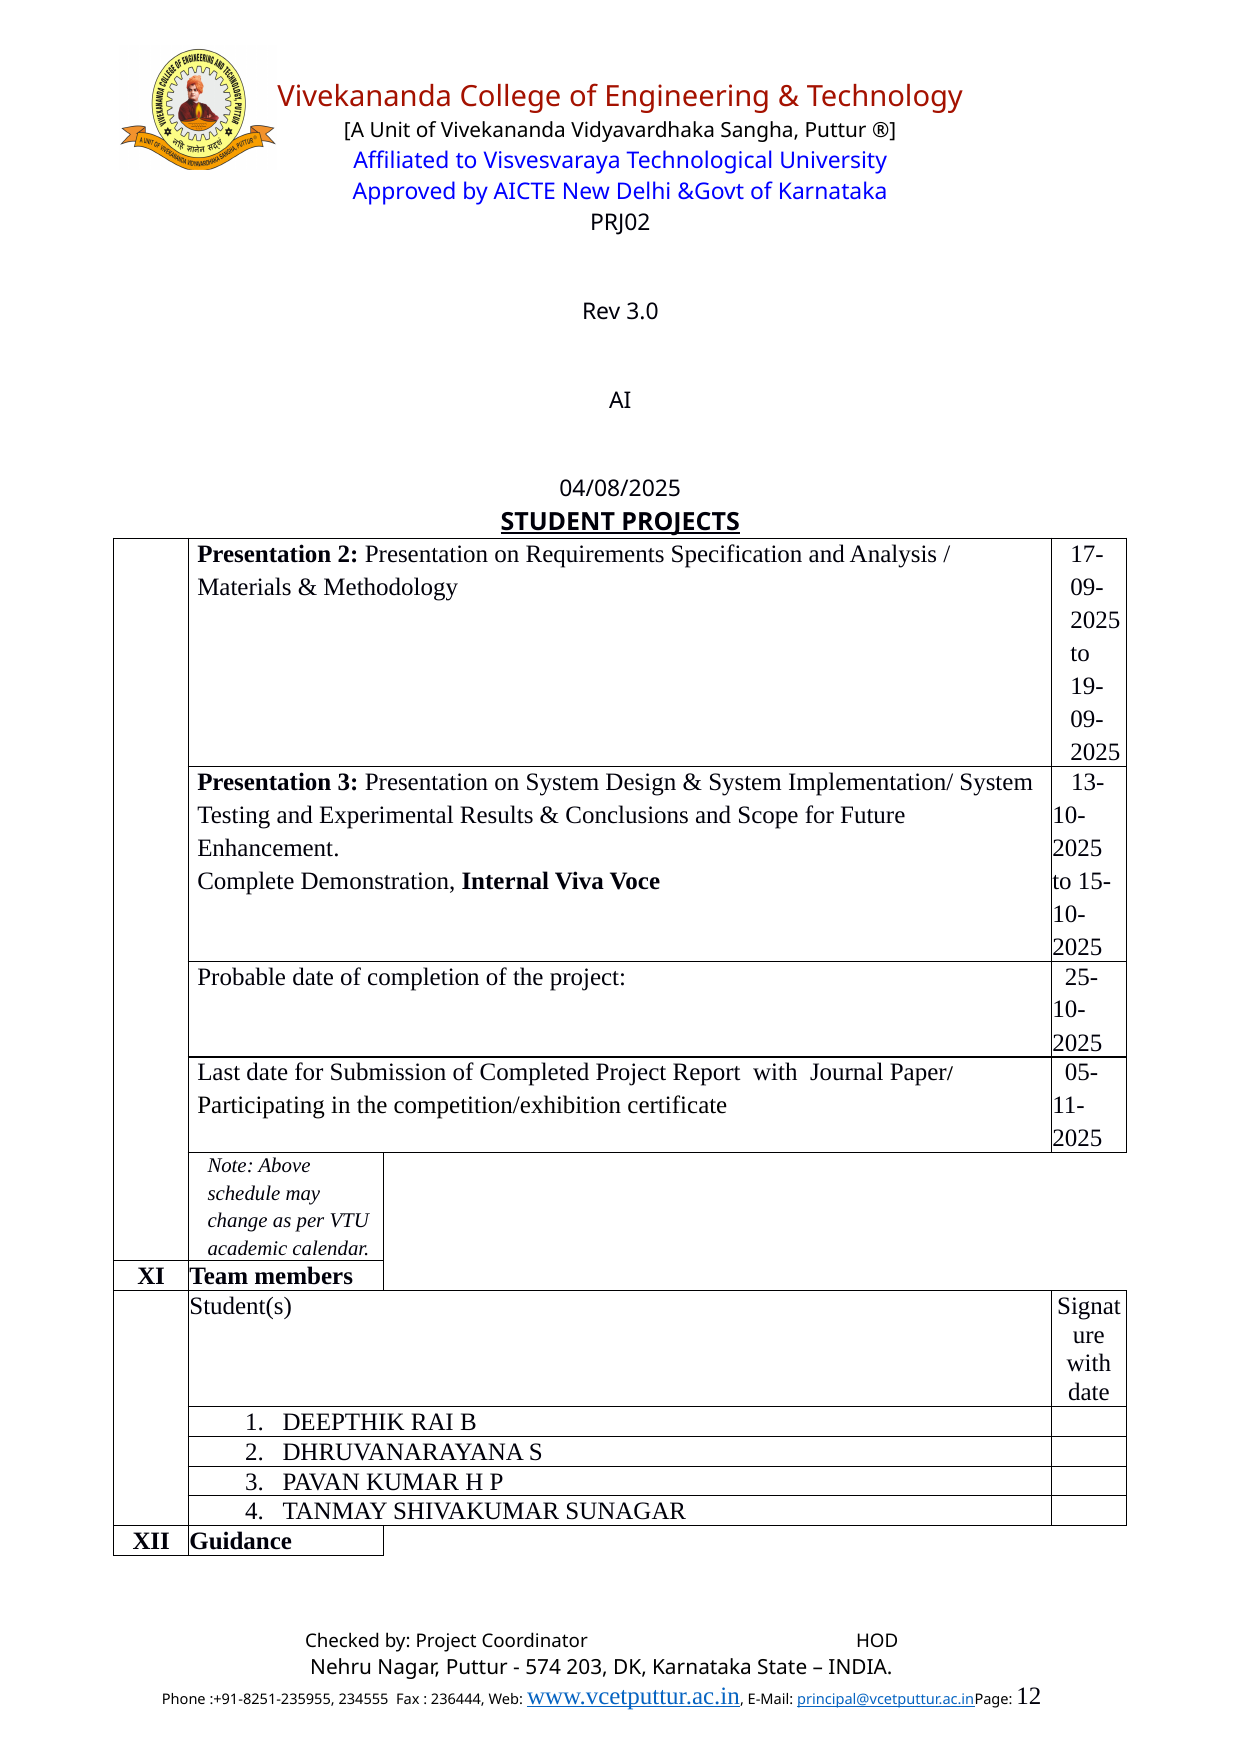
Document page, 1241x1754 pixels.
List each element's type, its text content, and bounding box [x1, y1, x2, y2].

table_cell Student(s) [189, 1291, 1051, 1406]
table_cell Presentation 2: Presentation on Requirements Specification and Analysis / Materials & Methodology [189, 539, 1051, 766]
table_cell [114, 539, 188, 1260]
table_cell [1052, 1496, 1126, 1525]
table_cell Signature with date [1052, 1291, 1126, 1406]
table_cell [1052, 1467, 1126, 1495]
table_cell XI [114, 1261, 188, 1290]
table_cell Team members [189, 1261, 383, 1290]
table_cell Presentation 3: Presentation on System Design & System Implementation/ System Testing and Experimental Results & Conclusions and Scope for Future Enhancement. Complete Demonstration, Internal Viva Voce [189, 767, 1051, 961]
table_cell 05-11-2025 [1052, 1058, 1126, 1152]
table_cell XII [114, 1526, 188, 1555]
table_cell Guidance [189, 1526, 383, 1555]
table_cell [114, 1291, 188, 1525]
table_cell [1052, 1437, 1126, 1466]
table_cell [1052, 1407, 1126, 1436]
picture [118, 45, 278, 170]
table_cell PAVAN KUMAR H P [189, 1467, 1051, 1495]
table_cell 25-10-2025 [1052, 962, 1126, 1056]
table_cell Last date for Submission of Completed Project Report with Journal Paper/ Participating in the competition/exhibition certificate [189, 1058, 1051, 1152]
table_cell DEEPTHIK RAI B [189, 1407, 1051, 1436]
table_cell Probable date of completion of the project: [189, 962, 1051, 1056]
table_cell TANMAY SHIVAKUMAR SUNAGAR [189, 1496, 1051, 1525]
table_cell DHRUVANARAYANA S [189, 1437, 1051, 1466]
table_cell Note: Above schedule may change as per VTU academic calendar. [189, 1153, 383, 1260]
table_cell 17-09-2025 to 19-09-2025 [1052, 539, 1126, 766]
table_cell 13-10-2025 to 15-10-2025 [1052, 767, 1126, 961]
